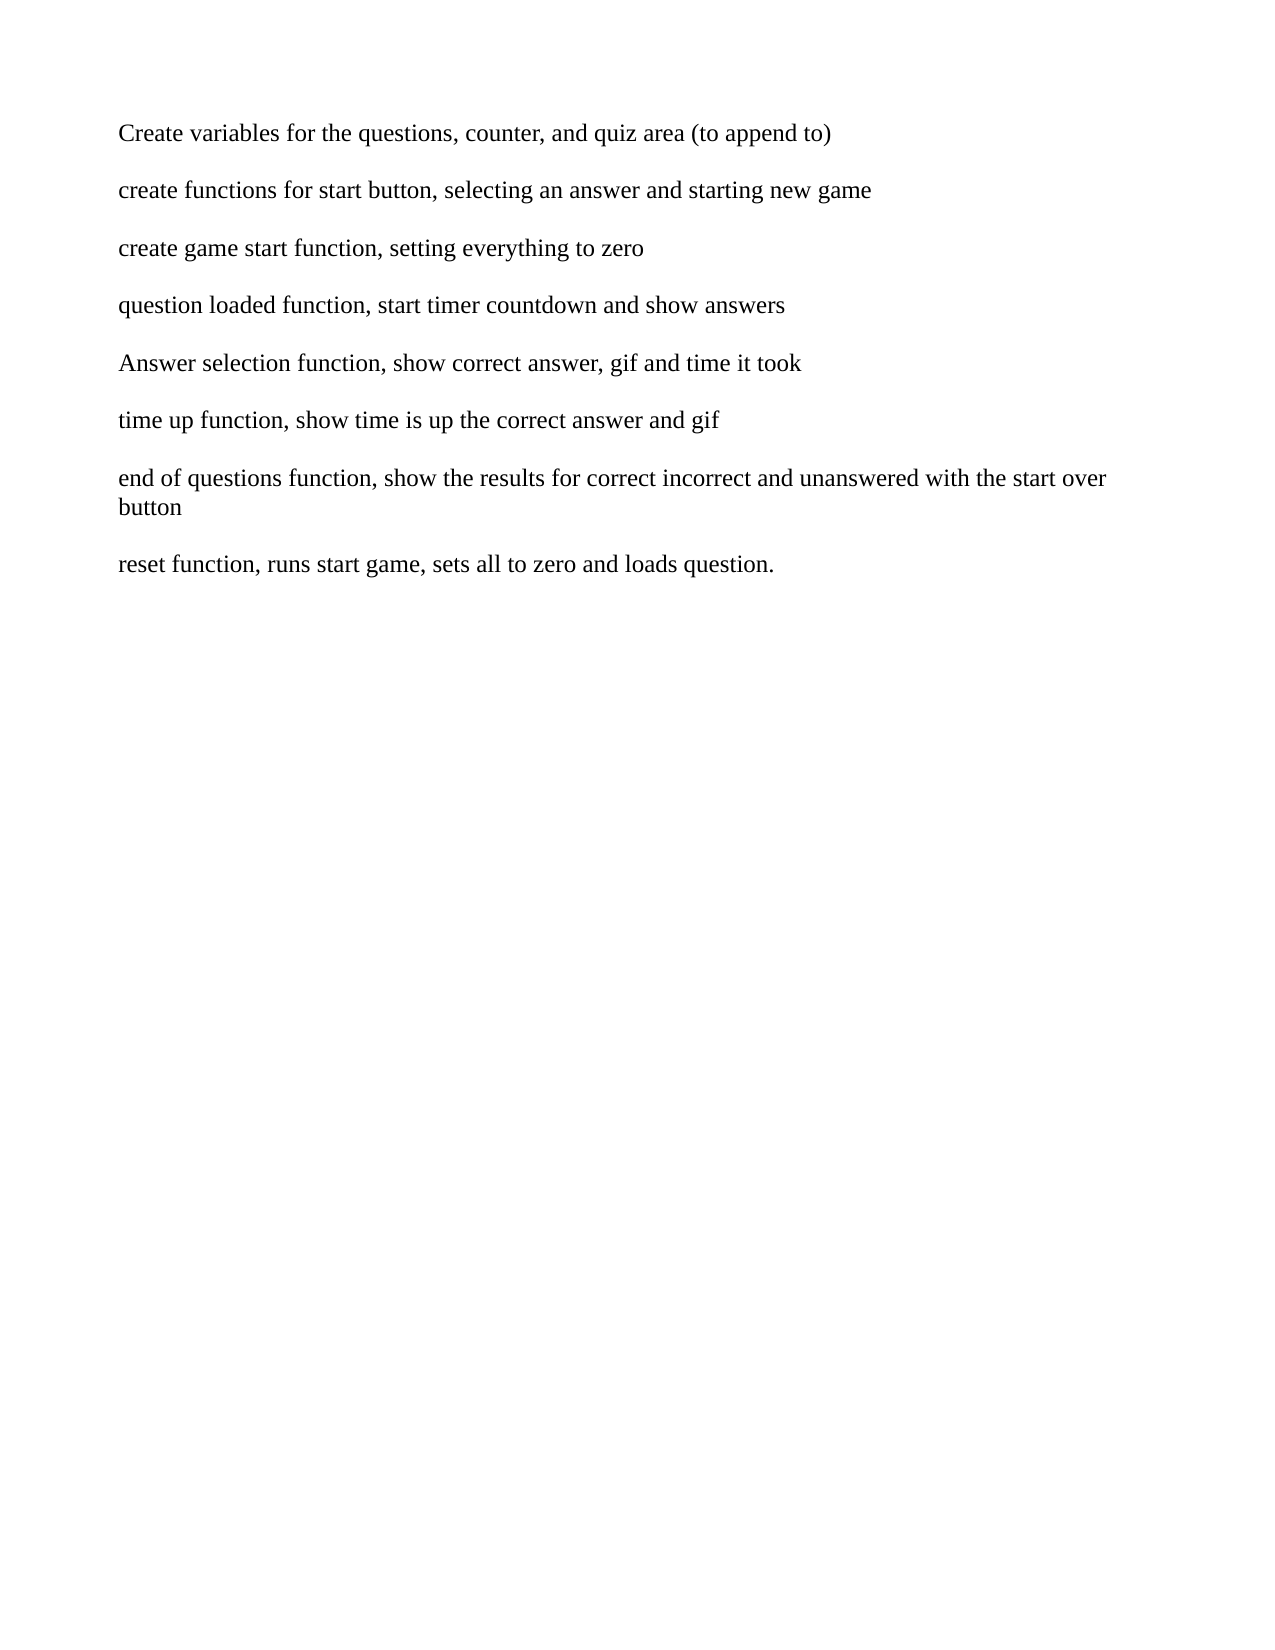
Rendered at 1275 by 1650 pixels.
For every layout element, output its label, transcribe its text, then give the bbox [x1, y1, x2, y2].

text question loaded function, start timer countdown and show answers [118, 291, 1157, 319]
text create game start function, setting everything to zero [118, 233, 1157, 262]
text Answer selection function, show correct answer, gif and time it took [118, 348, 1157, 377]
text Create variables for the questions, counter, and quiz area (to append to) [118, 118, 1157, 147]
text create functions for start button, selecting an answer and starting new game [118, 176, 1157, 204]
text time up function, show time is up the correct answer and gif [118, 406, 1157, 434]
text end of questions function, show the results for correct incorrect and unanswered with the start over button [118, 463, 1157, 521]
text reset function, runs start game, sets all to zero and loads question. [118, 549, 1157, 578]
